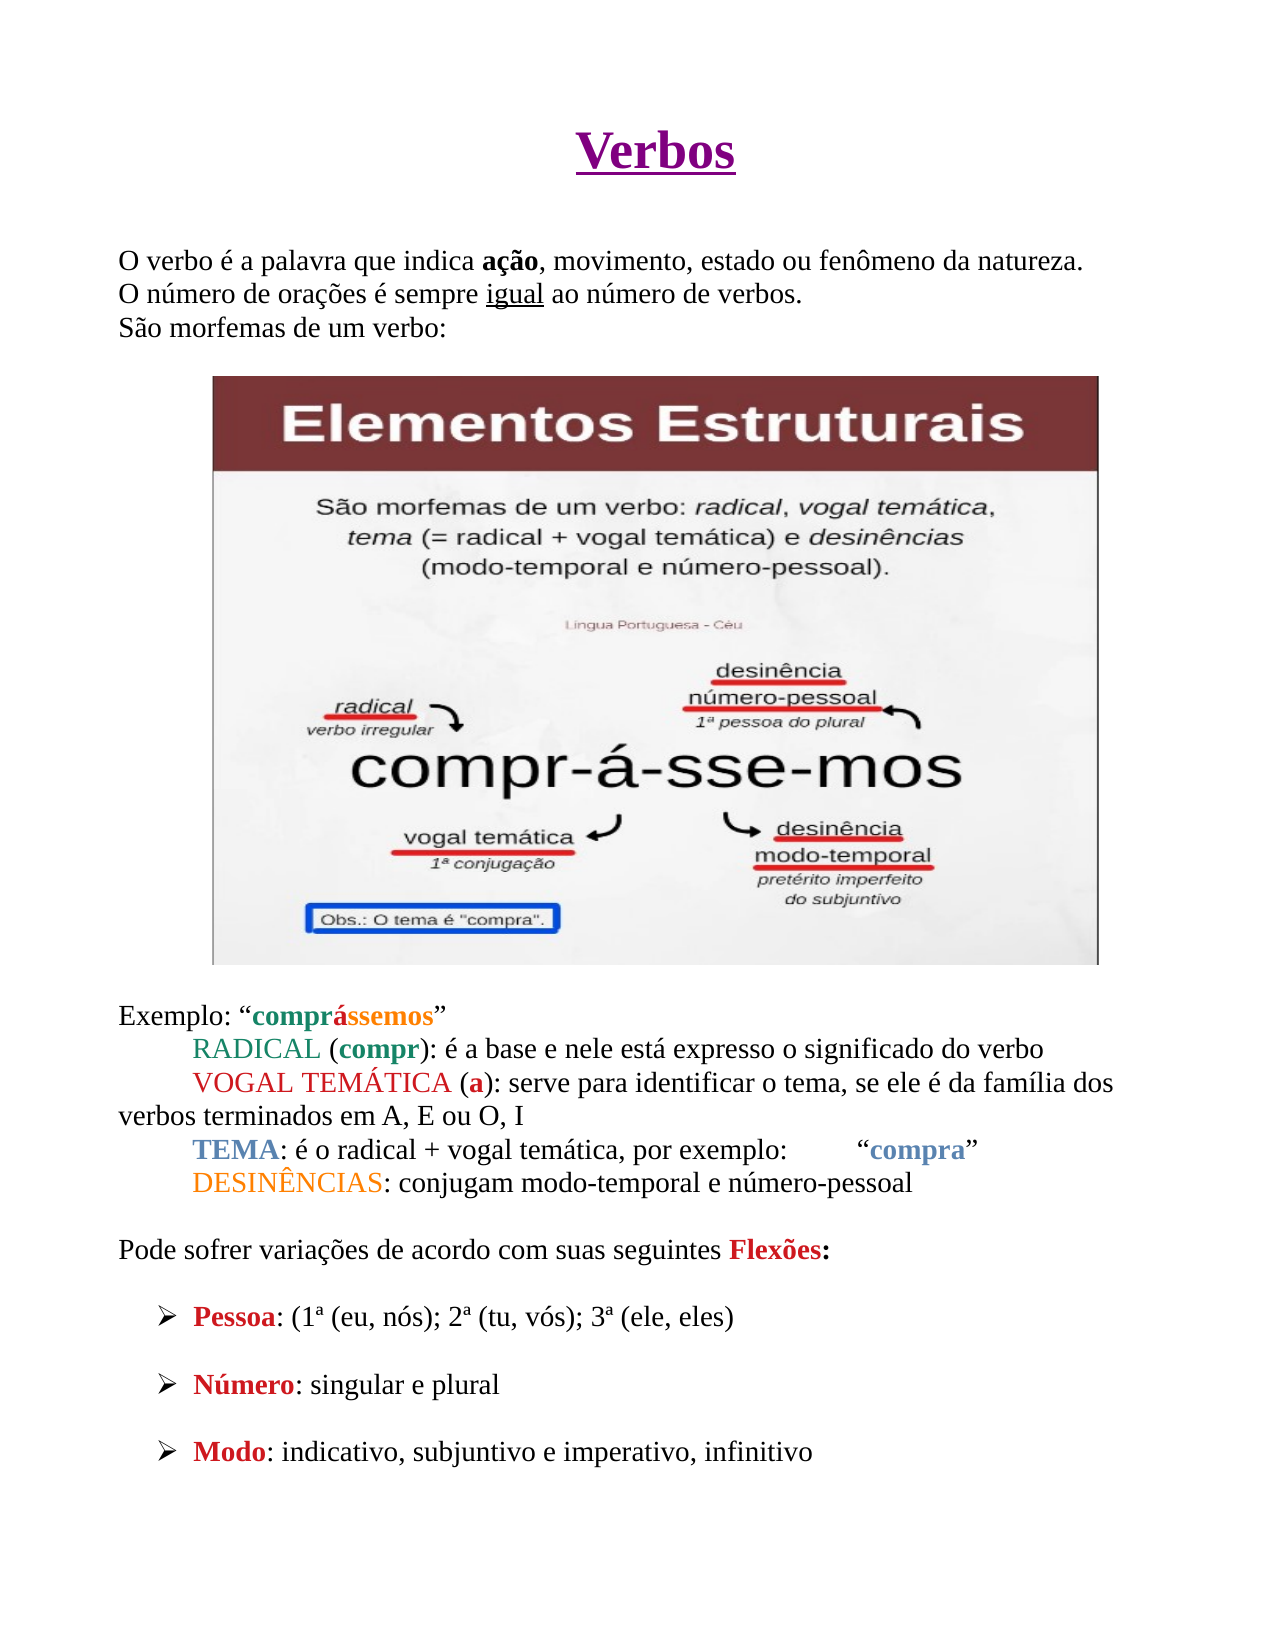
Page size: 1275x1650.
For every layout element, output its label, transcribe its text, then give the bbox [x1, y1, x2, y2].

text Pode sofrer variações de acordo com suas seguintes Flexões: [118, 1232, 1193, 1266]
text São morfemas de um verbo: [118, 310, 1193, 343]
text O número de orações é sempre igual ao número de verbos. [118, 276, 1193, 310]
text Exemplo: “comprássemos” [118, 998, 1193, 1031]
list Pessoa: (1ª (eu, nós); 2ª (tu, vós); 3ª (ele, eles) [156, 1299, 1193, 1333]
text O verbo é a palavra que indica ação, movimento, estado ou fenômeno da natureza. [118, 243, 1193, 276]
text Verbos [118, 118, 1193, 180]
text TEMA: é o radical + vogal temática, por exemplo: “compra” [118, 1132, 1193, 1165]
list Número: singular e plural [156, 1367, 1193, 1400]
picture [212, 376, 1099, 965]
list Modo: indicativo, subjuntivo e imperativo, infinitivo [156, 1434, 1193, 1468]
text VOGAL TEMÁTICA (a): serve para identificar o tema, se ele é da família dos verbos terminados em A, E ou O, I [118, 1065, 1193, 1132]
text RADICAL (compr): é a base e nele está expresso o significado do verbo [118, 1031, 1193, 1065]
text DESINÊNCIAS: conjugam modo-temporal e número-pessoal [118, 1165, 1193, 1199]
